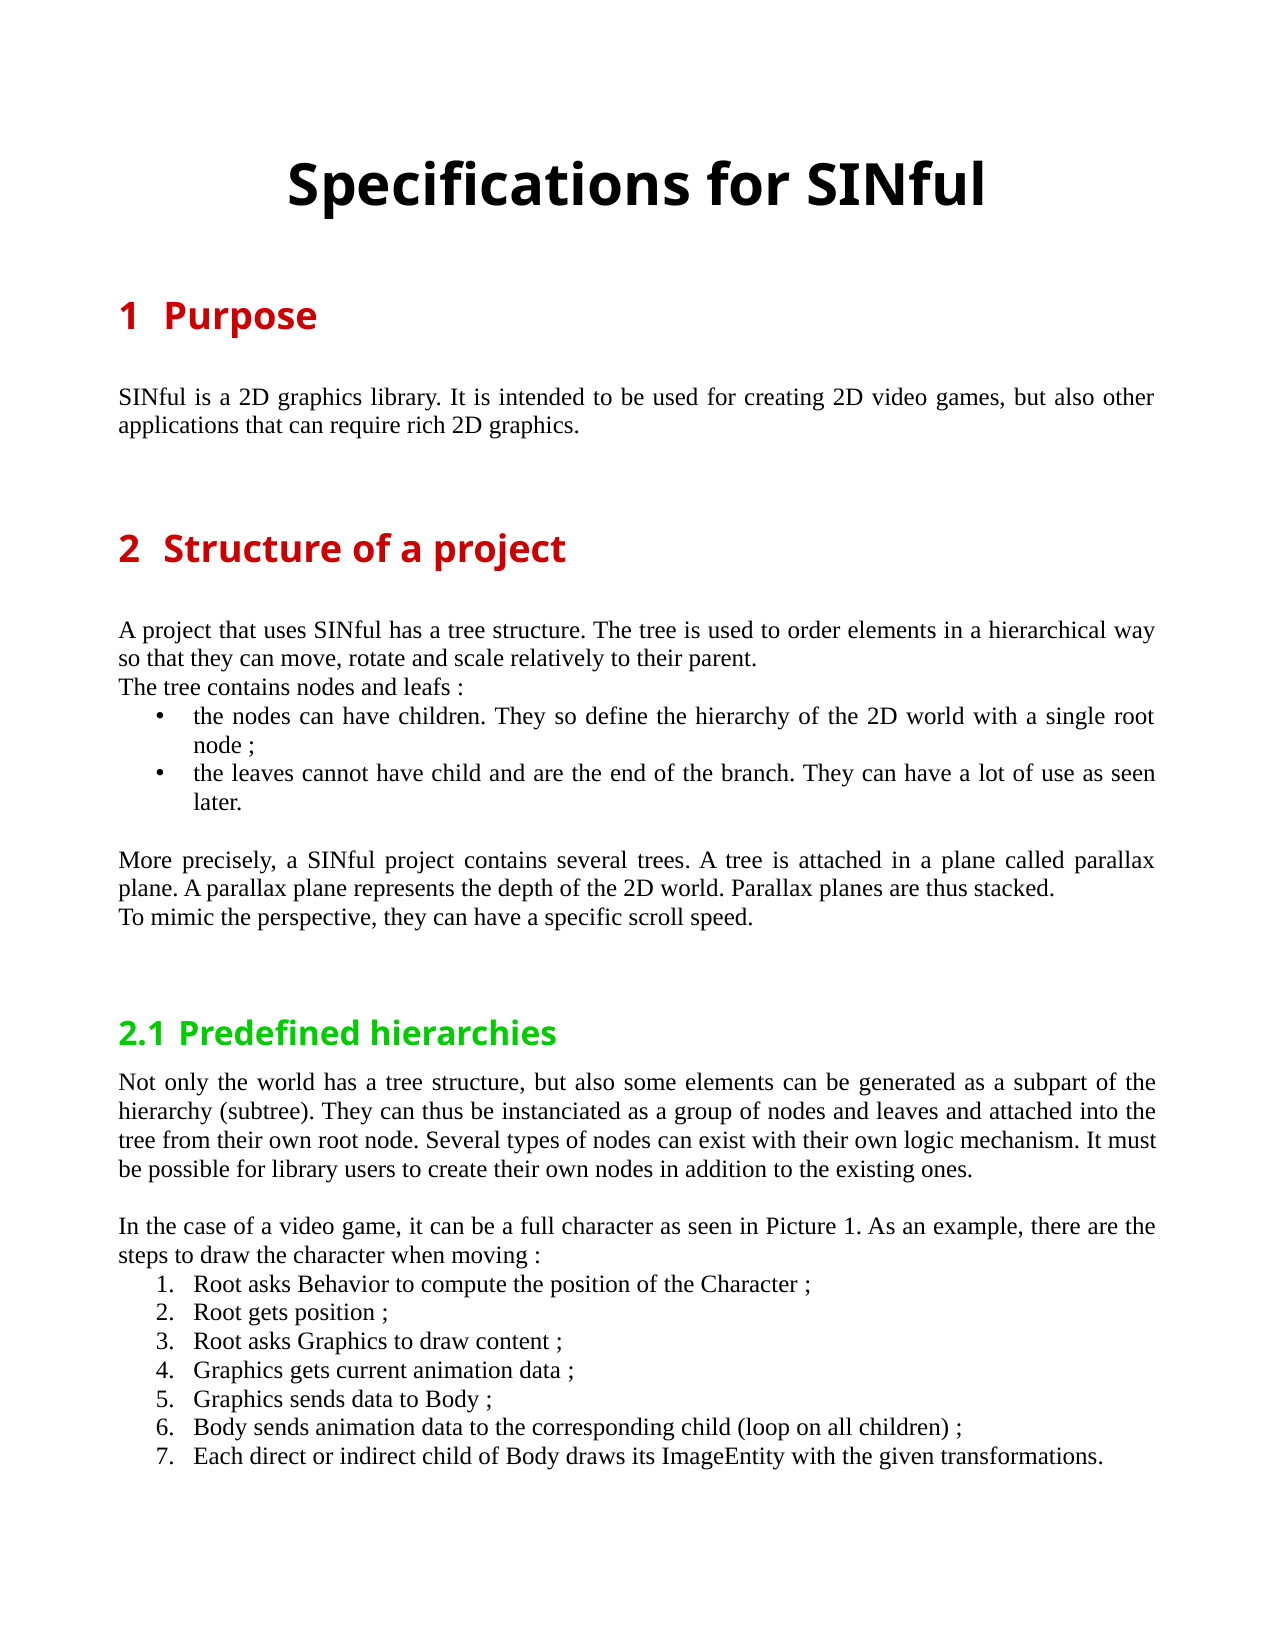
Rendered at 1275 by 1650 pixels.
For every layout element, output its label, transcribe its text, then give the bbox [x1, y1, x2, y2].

list Graphics gets current animation data ; [156, 1355, 1157, 1384]
subtitle Purpose [118, 289, 1157, 341]
text More precisely, a SINful project contains several trees. A tree is attached in a plane called parallax plane. A parallax plane represents the depth of the 2D world. Parallax planes are thus stacked. [118, 845, 1157, 902]
list Root gets position ; [156, 1297, 1157, 1326]
text A project that uses SINful has a tree structure. The tree is used to order elements in a hierarchical way so that they can move, rotate and scale relatively to their parent. [118, 615, 1157, 672]
text In the case of a video game, it can be a full character as seen in Picture 1. As an example, there are the steps to draw the character when moving : [118, 1211, 1157, 1269]
list Each direct or indirect child of Body draws its ImageEntity with the given transformations. [156, 1441, 1157, 1470]
subtitle Structure of a project [118, 522, 1157, 573]
list the leaves cannot have child and are the end of the branch. They can have a lot of use as seen later. [156, 758, 1157, 816]
list Root asks Behavior to compute the position of the Character ; [156, 1269, 1157, 1297]
list Root asks Graphics to draw content ; [156, 1326, 1157, 1355]
text SINful is a 2D graphics library. It is intended to be used for creating 2D video games, but also other applications that can require rich 2D graphics. [118, 382, 1157, 439]
subtitle Predefined hierarchies [118, 1009, 1157, 1055]
list Body sends animation data to the corresponding child (loop on all children) ; [156, 1412, 1157, 1441]
list the nodes can have children. They so define the hierarchy of the 2D world with a single root node ; [156, 701, 1157, 758]
text Not only the world has a tree structure, but also some elements can be generated as a subpart of the hierarchy (subtree). They can thus be instanciated as a group of nodes and leaves and attached into the tree from their own root node. Several types of nodes can exist with their own logic mechanism. It must be possible for library users to create their own nodes in addition to the existing ones. [118, 1067, 1157, 1182]
text To mimic the perspective, they can have a specific scroll speed. [118, 902, 1157, 931]
list Graphics sends data to Body ; [156, 1384, 1157, 1412]
text The tree contains nodes and leafs : [118, 672, 1157, 701]
title Specifications for SINful [118, 143, 1157, 223]
